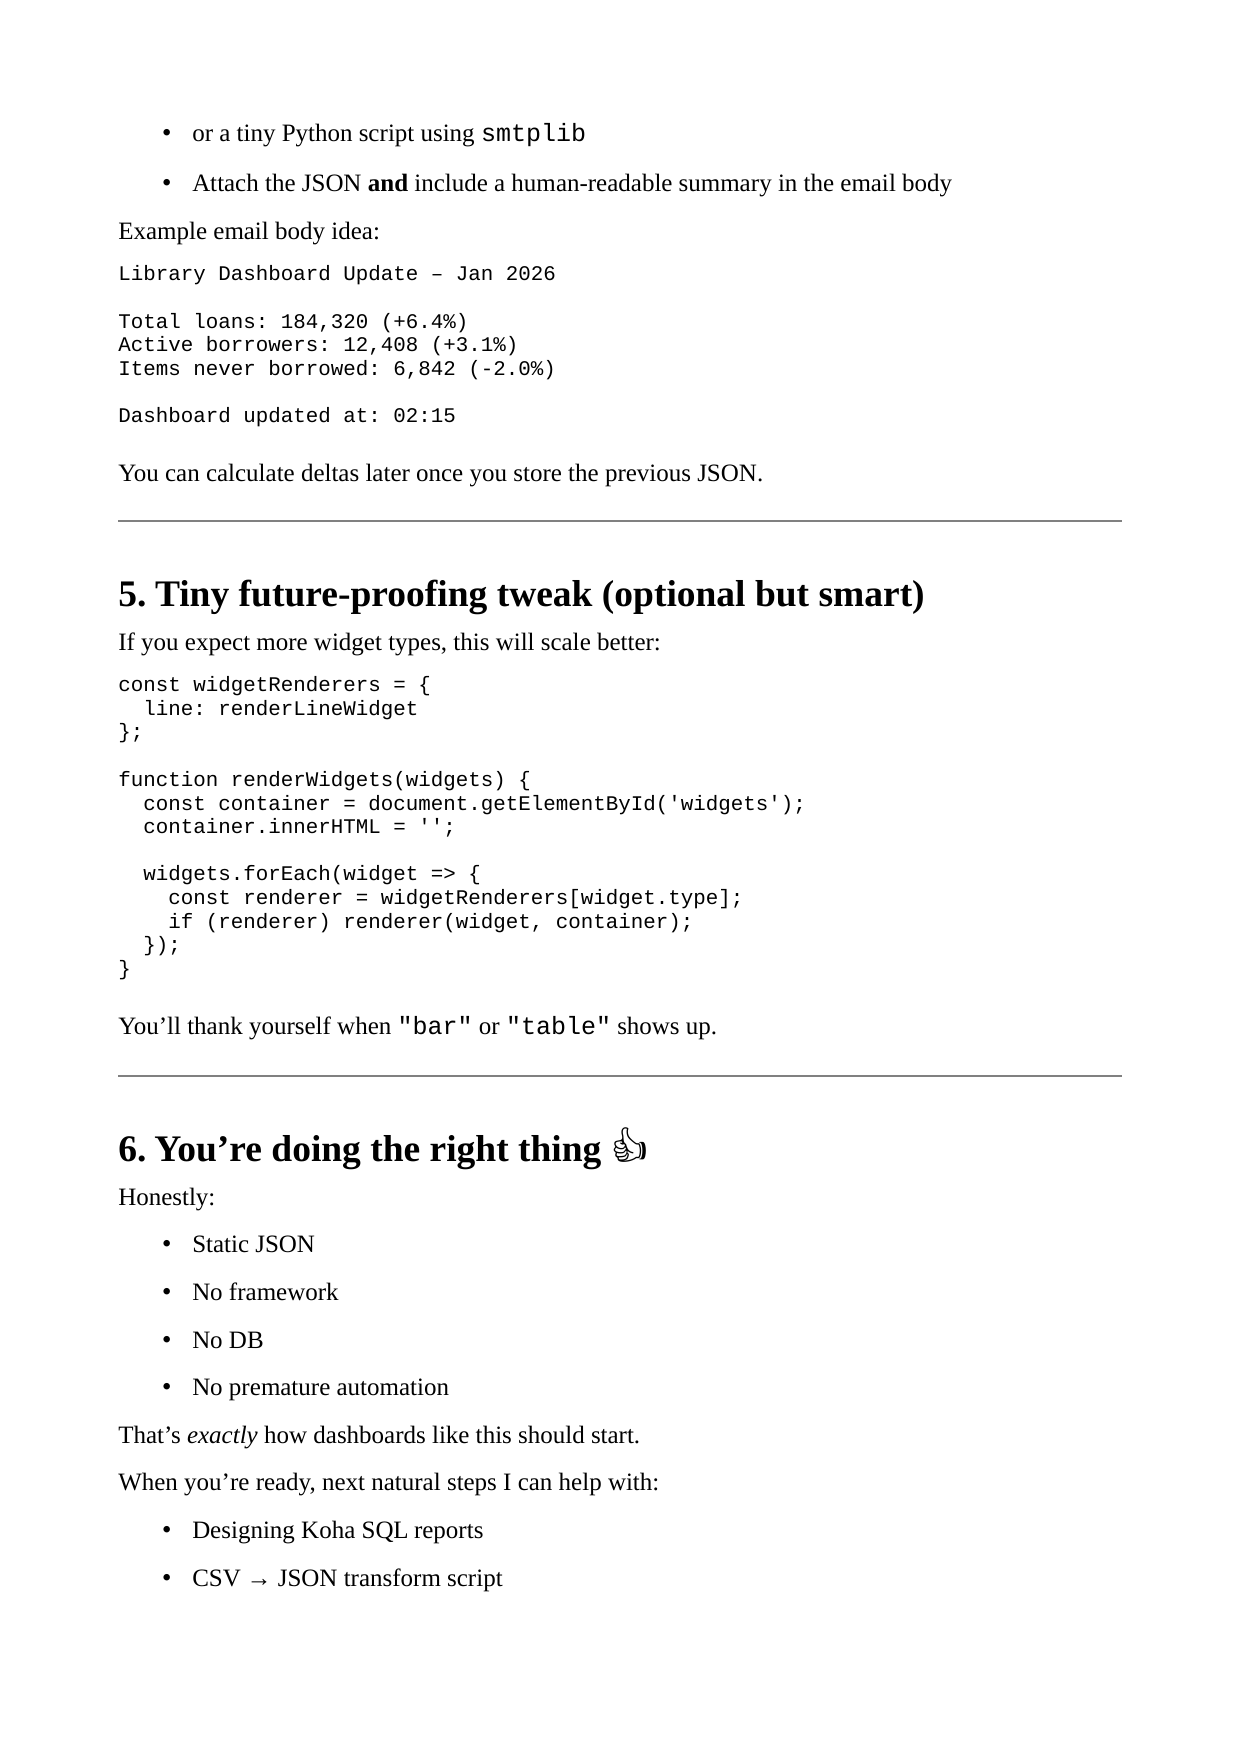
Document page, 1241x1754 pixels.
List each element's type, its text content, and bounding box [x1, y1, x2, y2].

text Dashboard updated at: 02:15 [118, 405, 1122, 429]
list No DB [162, 1325, 1122, 1353]
list Attach the JSON and include a human-readable summary in the email body [162, 168, 1122, 197]
text You’ll thank yourself when "bar" or "table" shows up. [118, 1011, 1122, 1042]
text Honestly: [118, 1182, 1122, 1211]
text Total loans: 184,320 (+6.4%) [118, 311, 1122, 334]
text function renderWidgets(widgets) { [118, 769, 1122, 792]
subtitle 5. Tiny future-proofing tweak (optional but smart) [118, 571, 1122, 614]
subtitle 6. You’re doing the right thing 👍 [118, 1126, 1122, 1169]
text const container = document.getElementById('widgets'); [118, 792, 1122, 816]
text Example email body idea: [118, 216, 1122, 244]
text const widgetRenderers = { [118, 674, 1122, 698]
list CSV → JSON transform script [162, 1563, 1122, 1591]
text }); [118, 934, 1122, 958]
text If you expect more widget types, this will scale better: [118, 627, 1122, 655]
text widgets.forEach(widget => { [118, 863, 1122, 887]
text Active borrowers: 12,408 (+3.1%) [118, 334, 1122, 358]
text Library Dashboard Update – Jan 2026 [118, 263, 1122, 287]
text line: renderLineWidget [118, 698, 1122, 722]
text Items never borrowed: 6,842 (-2.0%) [118, 358, 1122, 382]
text if (renderer) renderer(widget, container); [118, 911, 1122, 934]
list or a tiny Python script using smtplib [162, 118, 1122, 149]
text You can calculate deltas later once you store the previous JSON. [118, 458, 1122, 487]
list Designing Koha SQL reports [162, 1515, 1122, 1544]
list No premature automation [162, 1372, 1122, 1401]
text } [118, 958, 1122, 982]
text When you’re ready, next natural steps I can help with: [118, 1467, 1122, 1496]
text }; [118, 722, 1122, 745]
text That’s exactly how dashboards like this should start. [118, 1420, 1122, 1449]
list Static JSON [162, 1229, 1122, 1258]
list No framework [162, 1277, 1122, 1306]
text const renderer = widgetRenderers[widget.type]; [118, 887, 1122, 911]
text container.innerHTML = ''; [118, 816, 1122, 840]
